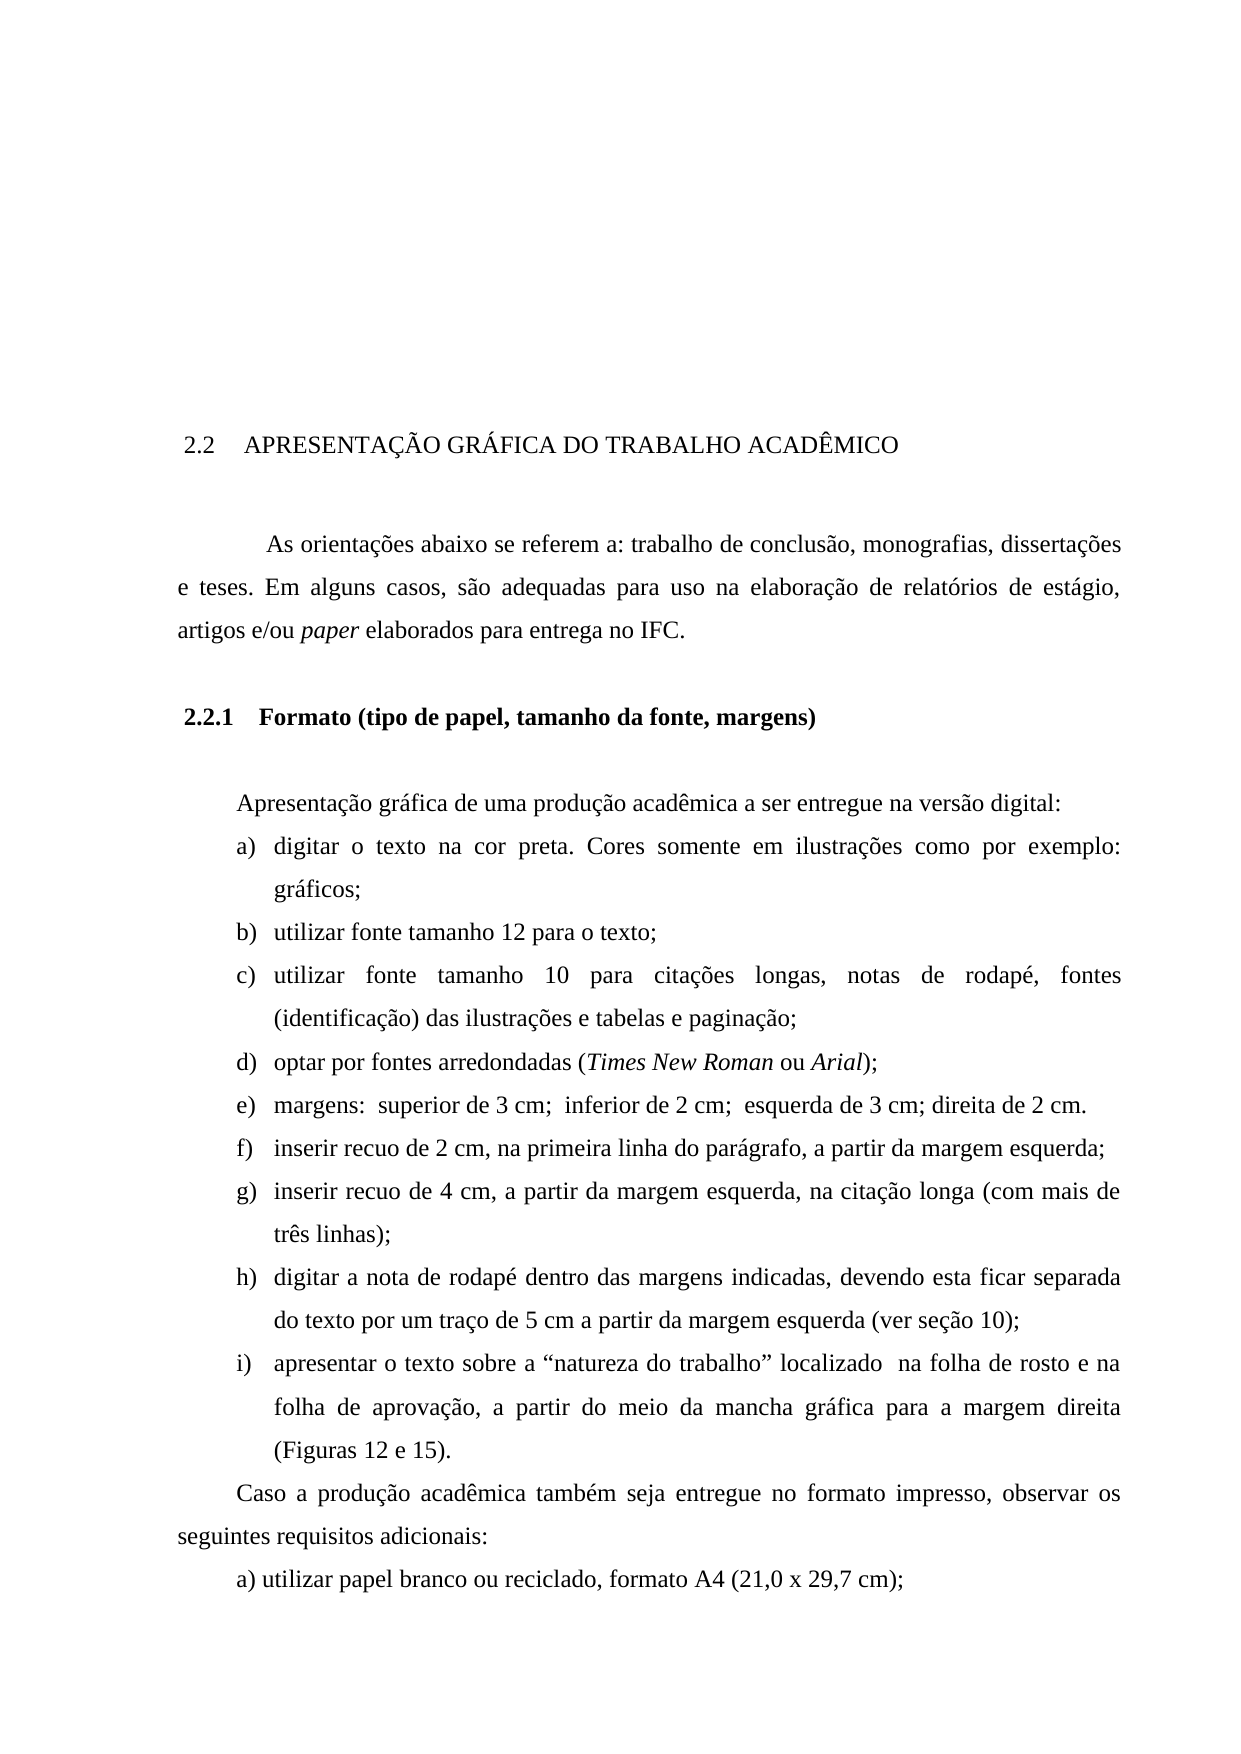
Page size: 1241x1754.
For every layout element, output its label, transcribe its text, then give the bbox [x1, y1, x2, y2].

list utilizar fonte tamanho 12 para o texto; [236, 917, 1122, 946]
text Caso a produção acadêmica também seja entregue no formato impresso, observar os seguintes requisitos adicionais: [177, 1478, 1122, 1550]
list inserir recuo de 2 cm, na primeira linha do parágrafo, a partir da margem esquerda; [236, 1133, 1122, 1162]
list APRESENTAÇÃO GRÁFICA DO TRABALHO ACADÊMICO [177, 430, 1122, 459]
text As orientações abaixo se referem a: trabalho de conclusão, monografias, dissertações e teses. Em alguns casos, são adequadas para uso na elaboração de relatórios de estágio, artigos e/ou paper elaborados para entrega no IFC. [177, 529, 1122, 644]
text a) utilizar papel branco ou reciclado, formato A4 (21,0 x 29,7 cm); [236, 1564, 1122, 1593]
list Formato (tipo de papel, tamanho da fonte, margens) [177, 702, 1122, 730]
list margens: superior de 3 cm; inferior de 2 cm; esquerda de 3 cm; direita de 2 cm. [236, 1090, 1122, 1118]
text Apresentação gráfica de uma produção acadêmica a ser entregue na versão digital: [177, 788, 1122, 817]
list digitar o texto na cor preta. Cores somente em ilustrações como por exemplo: gráficos; [236, 831, 1122, 903]
list inserir recuo de 4 cm, a partir da margem esquerda, na citação longa (com mais de três linhas); [236, 1176, 1122, 1248]
list digitar a nota de rodapé dentro das margens indicadas, devendo esta ficar separada do texto por um traço de 5 cm a partir da margem esquerda (ver seção 10); [236, 1262, 1122, 1334]
list apresentar o texto sobre a “natureza do trabalho” localizado na folha de rosto e na folha de aprovação, a partir do meio da mancha gráfica para a margem direita (Figuras 12 e 15). [236, 1348, 1122, 1463]
list utilizar fonte tamanho 10 para citações longas, notas de rodapé, fontes (identificação) das ilustrações e tabelas e paginação; [236, 960, 1122, 1032]
list optar por fontes arredondadas (Times New Roman ou Arial); [236, 1047, 1122, 1075]
